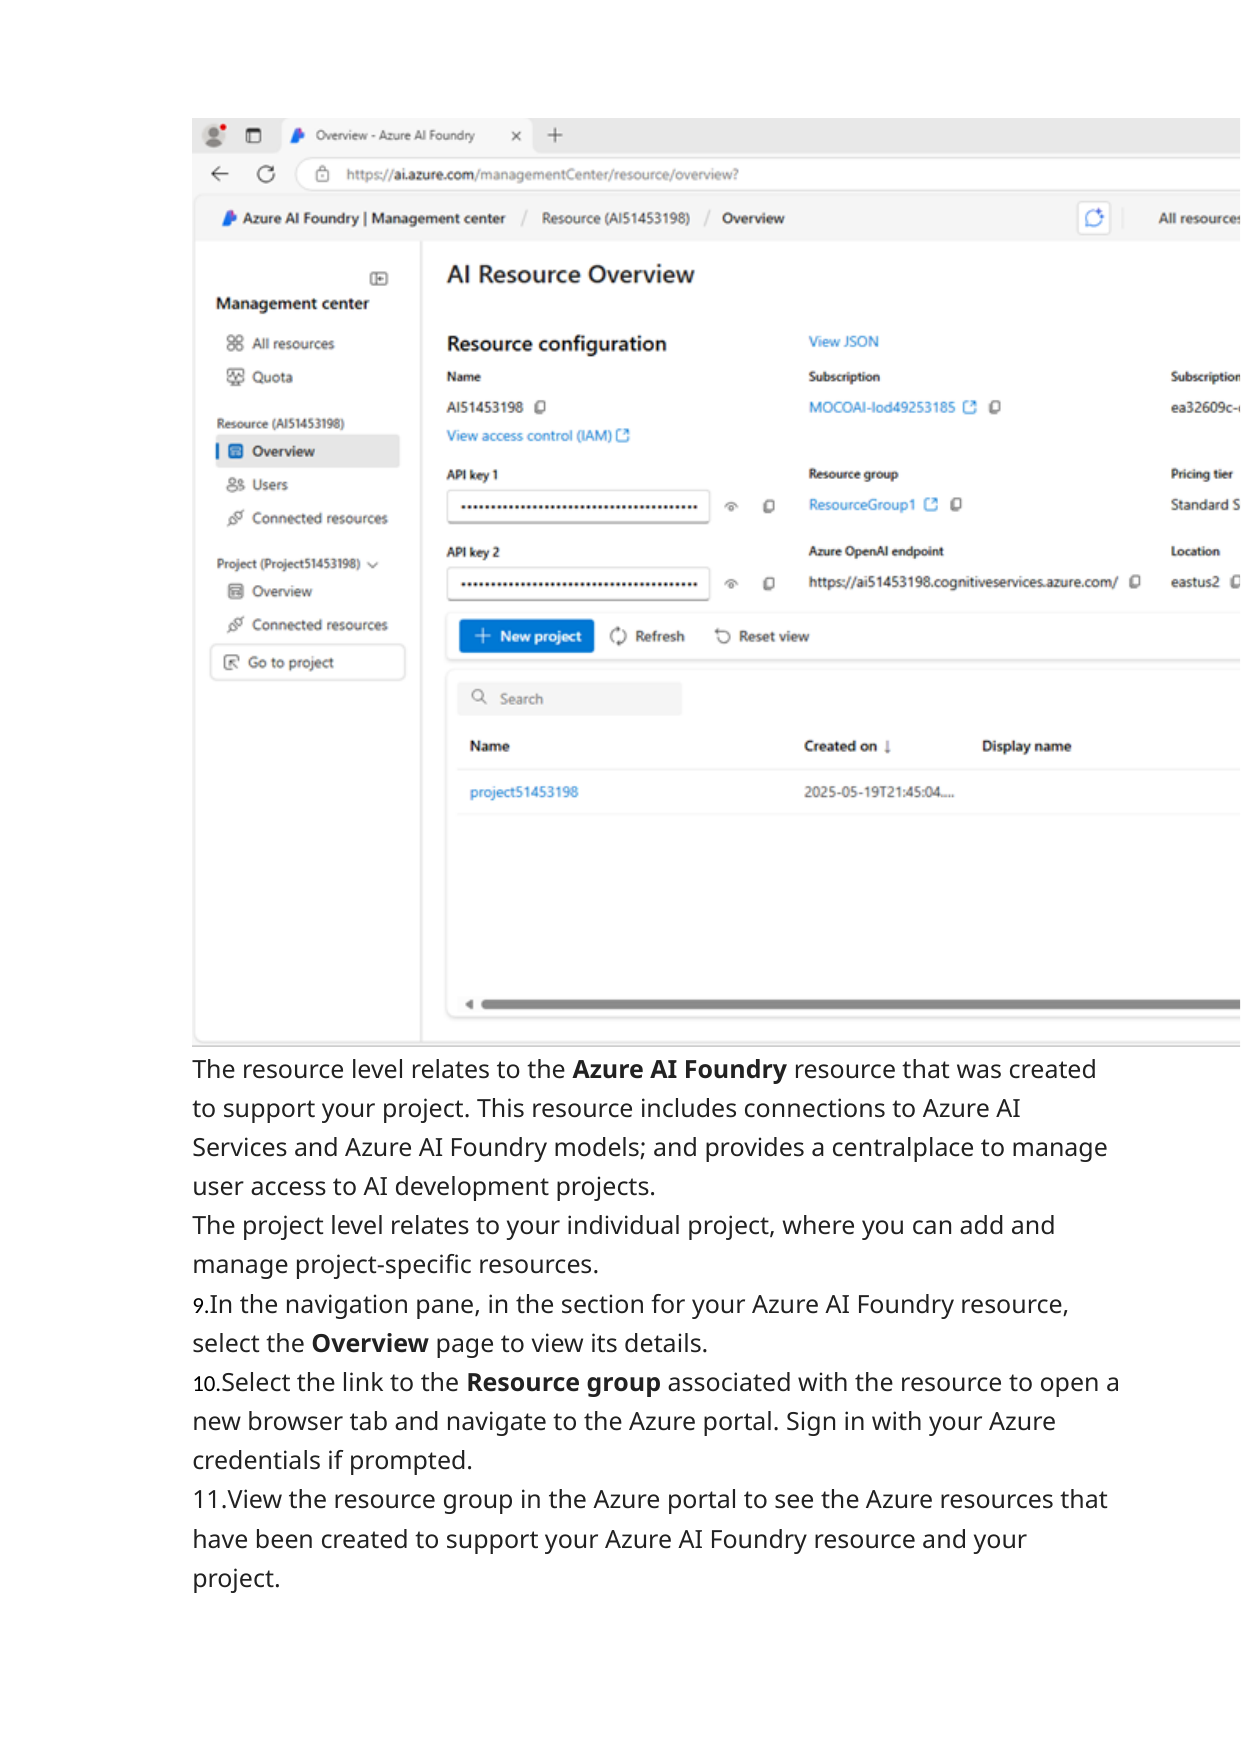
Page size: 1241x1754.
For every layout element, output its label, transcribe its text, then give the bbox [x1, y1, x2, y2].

list The project level relates to your individual project, where you can add and manage project-specific resources. [118, 1208, 1122, 1281]
picture [192, 118, 1241, 1047]
list In the navigation pane, in the section for your Azure AI Foundry resource, select the Overview page to view its details. [118, 1286, 1122, 1359]
list The resource level relates to the Azure AI Foundry resource that was created to support your project. This resource includes connections to Azure AI Services and Azure AI Foundry models; and provides a centralplace to manage user access to AI development projects. [118, 1051, 1122, 1203]
list Select the link to the Resource group associated with the resource to open a new browser tab and navigate to the Azure portal. Sign in with your Azure credentials if prompted. [118, 1364, 1122, 1477]
list View the resource group in the Azure portal to see the Azure resources that have been created to support your Azure AI Foundry resource and your project. [118, 1482, 1122, 1594]
